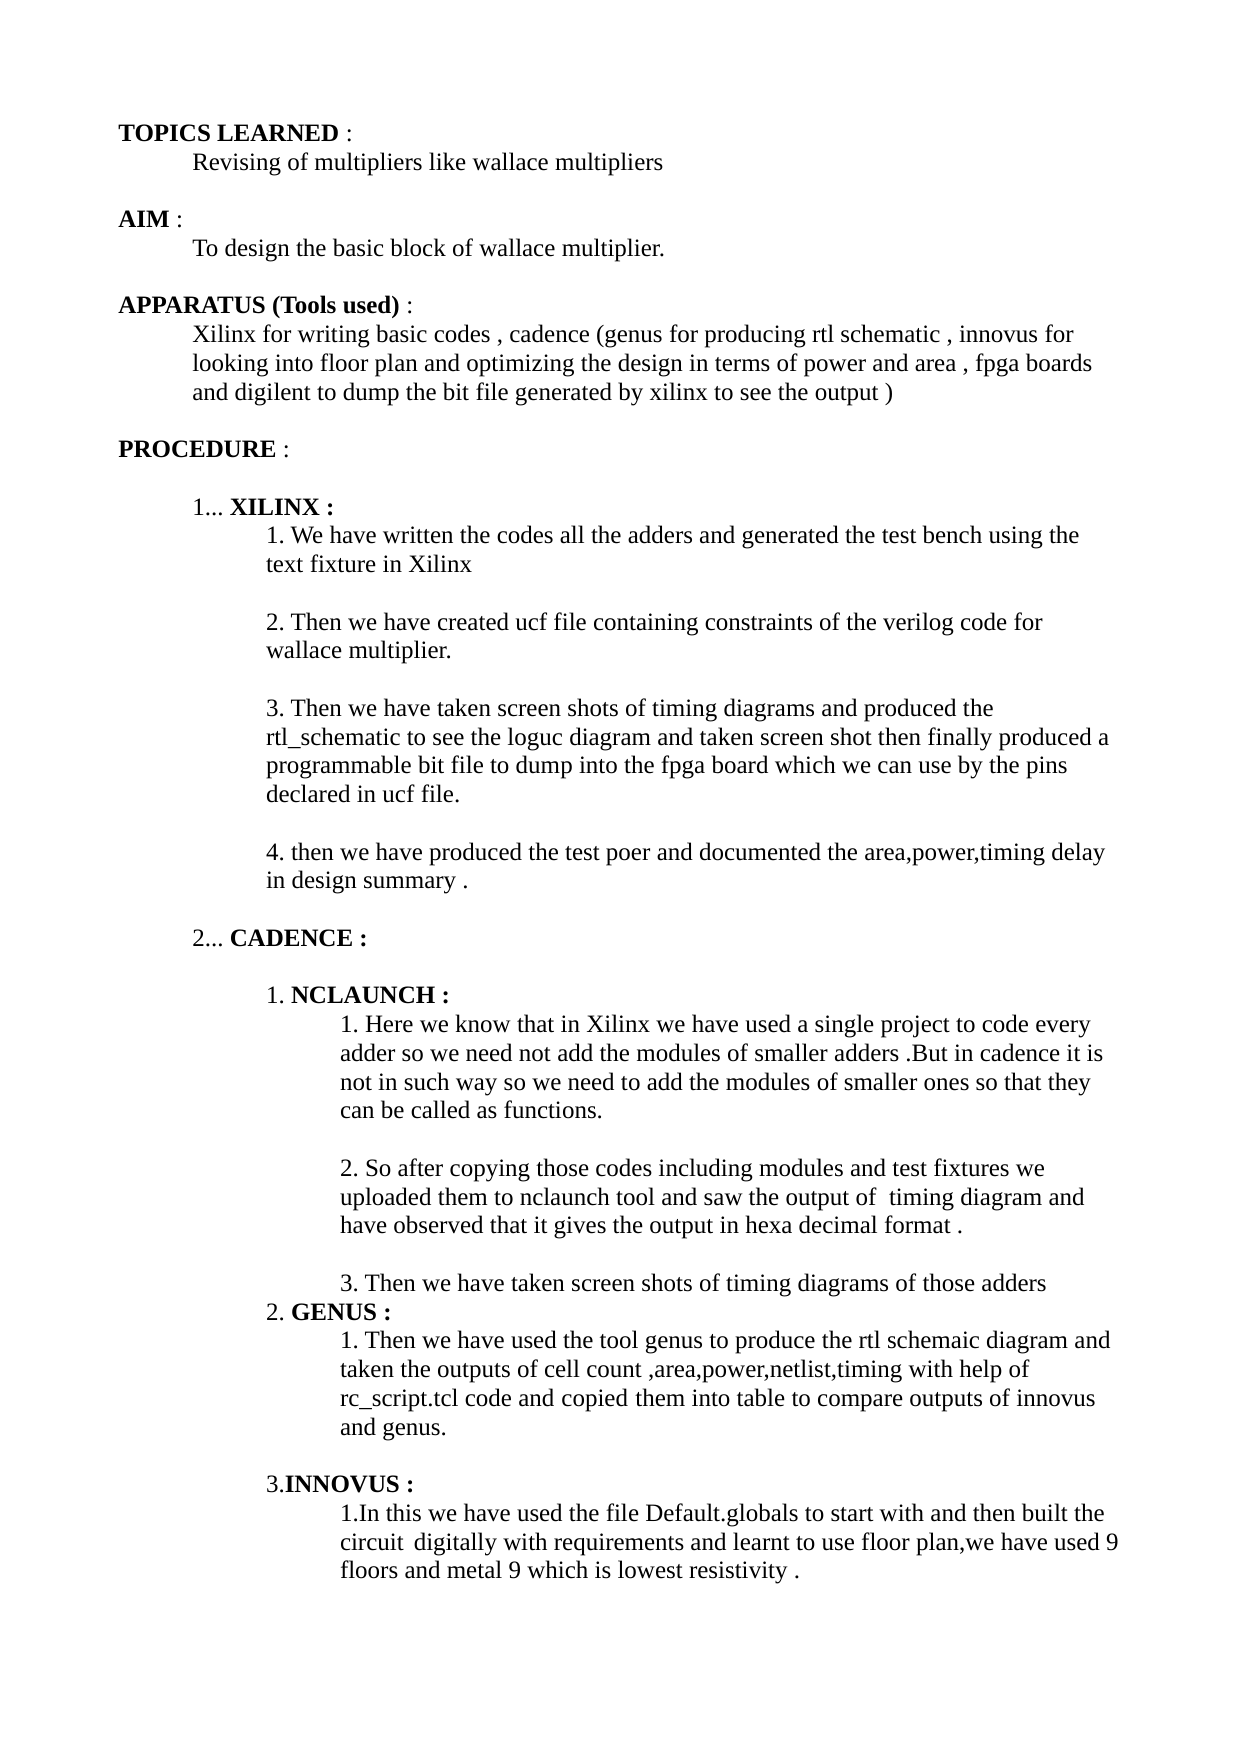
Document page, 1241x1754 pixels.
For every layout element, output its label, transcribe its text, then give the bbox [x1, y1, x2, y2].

text TOPICS LEARNED : [118, 118, 1122, 147]
text 1. Here we know that in Xilinx we have used a single project to code every adder so we need not add the modules of smaller adders .But in cadence it is not in such way so we need to add the modules of smaller ones so that they can be called as functions. [118, 1009, 1122, 1124]
text 3.INNOVUS : [118, 1469, 1122, 1498]
text 1.In this we have used the file Default.globals to start with and then built the circuit digitally with requirements and learnt to use floor plan,we have used 9 floors and metal 9 which is lowest resistivity . [118, 1498, 1122, 1584]
text AIM : [118, 204, 1122, 233]
text Revising of multipliers like wallace multipliers [118, 147, 1122, 176]
text 1. We have written the codes all the adders and generated the test bench using the text fixture in Xilinx [118, 521, 1122, 578]
text 1... XILINX : [118, 492, 1122, 521]
text 3. Then we have taken screen shots of timing diagrams and produced the rtl_schematic to see the loguc diagram and taken screen shot then finally produced a programmable bit file to dump into the fpga board which we can use by the pins declared in ucf file. [118, 693, 1122, 808]
text Xilinx for writing basic codes , cadence (genus for producing rtl schematic , innovus for looking into floor plan and optimizing the design in terms of power and area , fpga boards and digilent to dump the bit file generated by xilinx to see the output ) [118, 319, 1122, 406]
text 4. then we have produced the test poer and documented the area,power,timing delay in design summary . [118, 837, 1122, 894]
text APPARATUS (Tools used) : [118, 291, 1122, 319]
text 1. Then we have used the tool genus to produce the rtl schemaic diagram and taken the outputs of cell count ,area,power,netlist,timing with help of rc_script.tcl code and copied them into table to compare outputs of innovus and genus. [118, 1326, 1122, 1441]
text 1. NCLAUNCH : [118, 981, 1122, 1009]
text To design the basic block of wallace multiplier. [118, 233, 1122, 262]
text 2. Then we have created ucf file containing constraints of the verilog code for wallace multiplier. [118, 607, 1122, 664]
text 2. So after copying those codes including modules and test fixtures we uploaded them to nclaunch tool and saw the output of timing diagram and have observed that it gives the output in hexa decimal format . [118, 1153, 1122, 1239]
text 2. GENUS : [118, 1297, 1122, 1326]
text 3. Then we have taken screen shots of timing diagrams of those adders [118, 1268, 1122, 1297]
text PROCEDURE : [118, 434, 1122, 463]
text 2... CADENCE : [118, 923, 1122, 952]
